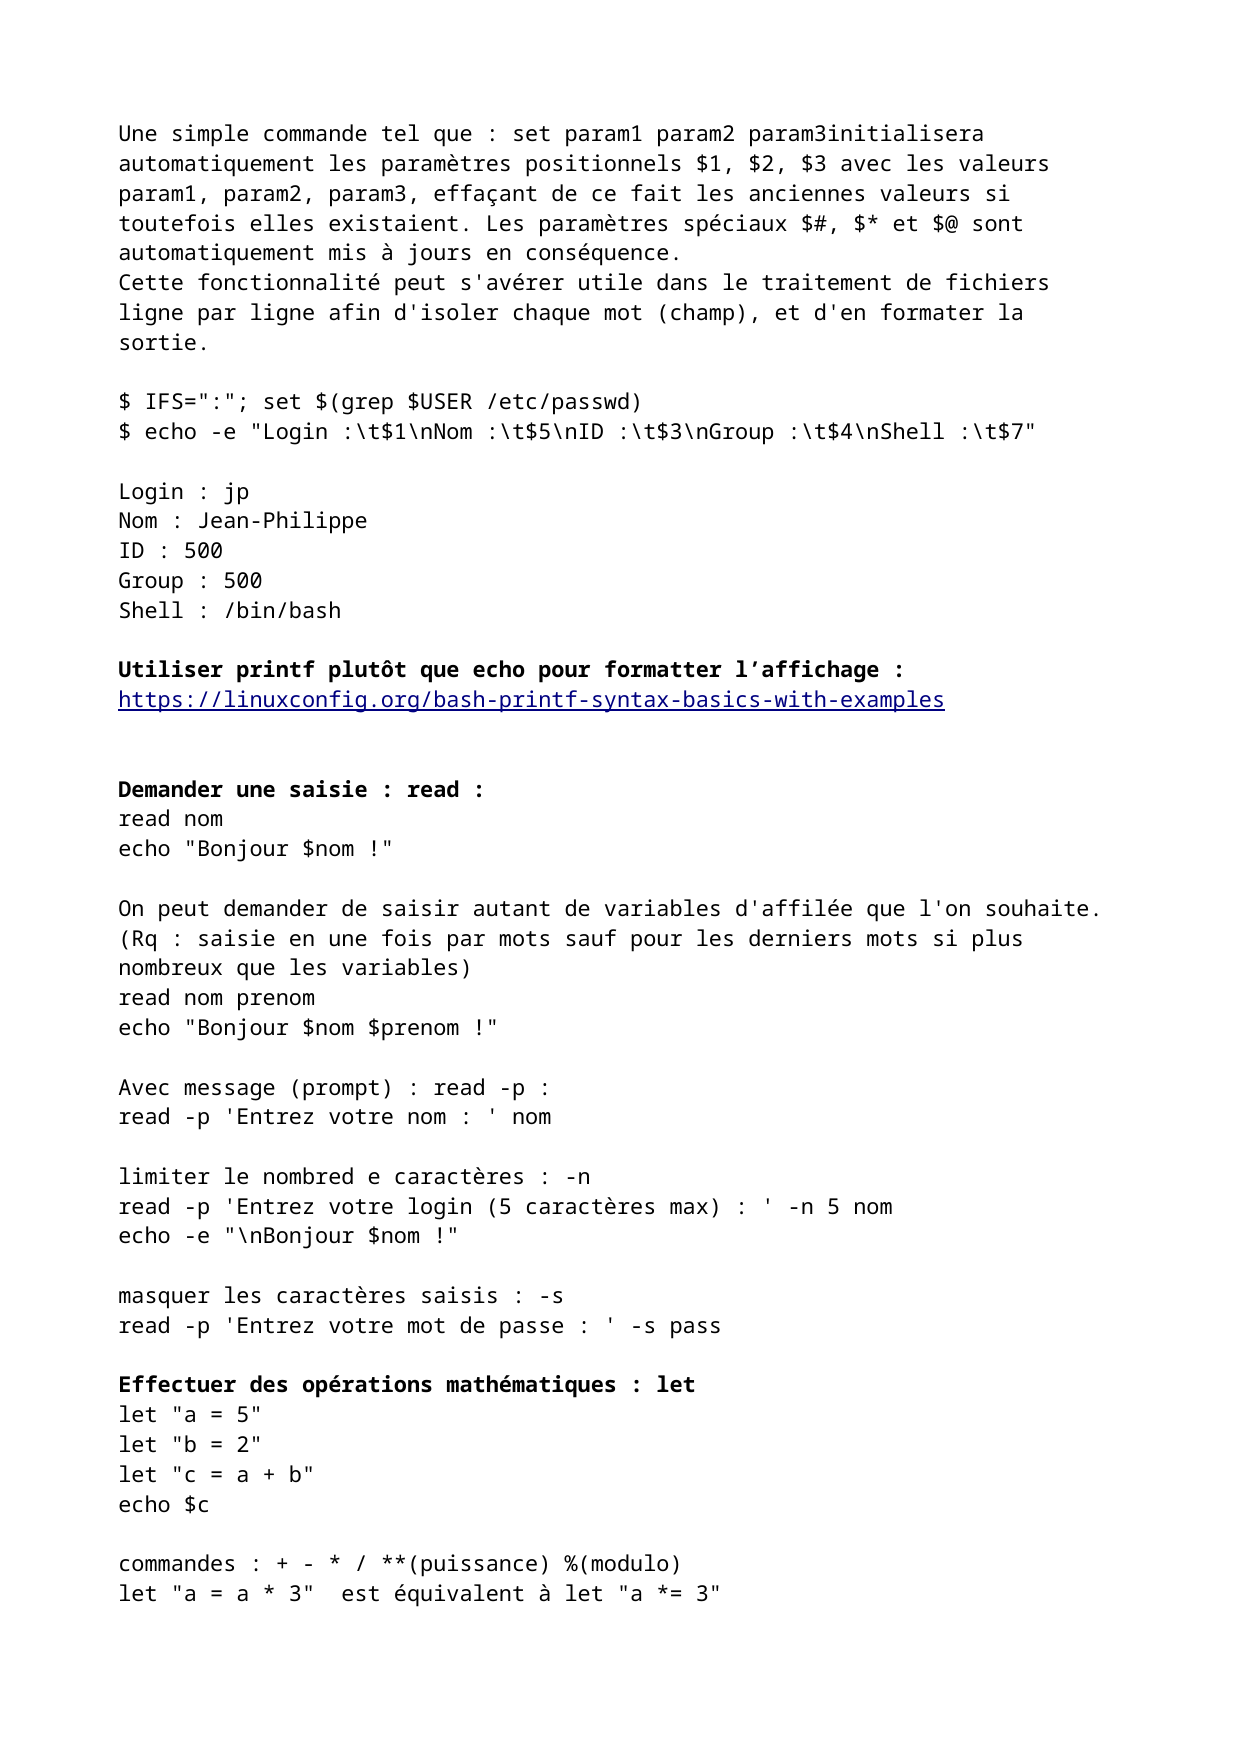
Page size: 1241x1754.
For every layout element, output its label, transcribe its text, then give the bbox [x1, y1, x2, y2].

text $ echo -e "Login :\t$1\nNom :\t$5\nID :\t$3\nGroup :\t$4\nShell :\t$7" [118, 416, 1122, 446]
text commandes : + - * / **(puissance) %(modulo) [118, 1548, 1122, 1578]
text read -p 'Entrez votre login (5 caractères max) : ' -n 5 nom [118, 1191, 1122, 1220]
text Group : 500 [118, 565, 1122, 595]
text read -p 'Entrez votre nom : ' nom [118, 1101, 1122, 1131]
text read nom [118, 803, 1122, 833]
text read -p 'Entrez votre mot de passe : ' -s pass [118, 1310, 1122, 1339]
text Une simple commande tel que : set param1 param2 param3initialisera automatiquement les paramètres positionnels $1, $2, $3 avec les valeurs param1, param2, param3, effaçant de ce fait les anciennes valeurs si toutefois elles existaient. Les paramètres spéciaux $#, $* et $@ sont automatiquement mis à jours en conséquence. [118, 118, 1122, 267]
text On peut demander de saisir autant de variables d'affilée que l'on souhaite. (Rq : saisie en une fois par mots sauf pour les derniers mots si plus nombreux que les variables) [118, 893, 1122, 982]
text Shell : /bin/bash [118, 595, 1122, 624]
text read nom prenom [118, 982, 1122, 1012]
text let "c = a + b" [118, 1459, 1122, 1488]
text echo "Bonjour $nom $prenom !" [118, 1012, 1122, 1042]
text let "b = 2" [118, 1429, 1122, 1459]
text https://linuxconfig.org/bash-printf-syntax-basics-with-examples [118, 684, 1122, 714]
text Avec message (prompt) : read -p : [118, 1071, 1122, 1101]
text Cette fonctionnalité peut s'avérer utile dans le traitement de fichiers ligne par ligne afin d'isoler chaque mot (champ), et d'en formater la sortie. [118, 267, 1122, 356]
text echo -e "\nBonjour $nom !" [118, 1220, 1122, 1250]
text Nom : Jean-Philippe [118, 505, 1122, 535]
text masquer les caractères saisis : -s [118, 1280, 1122, 1310]
text echo $c [118, 1488, 1122, 1518]
text Demander une saisie : read : [118, 773, 1122, 803]
text $ IFS=":"; set $(grep $USER /etc/passwd) [118, 386, 1122, 416]
text let "a = 5" [118, 1399, 1122, 1429]
text Effectuer des opérations mathématiques : let [118, 1369, 1122, 1399]
text echo "Bonjour $nom !" [118, 833, 1122, 863]
text let "a = a * 3" est équivalent à let "a *= 3" [118, 1578, 1122, 1608]
text Login : jp [118, 476, 1122, 505]
text limiter le nombred e caractères : -n [118, 1161, 1122, 1191]
text ID : 500 [118, 535, 1122, 565]
text Utiliser printf plutôt que echo pour formatter l’affichage : [118, 654, 1122, 684]
